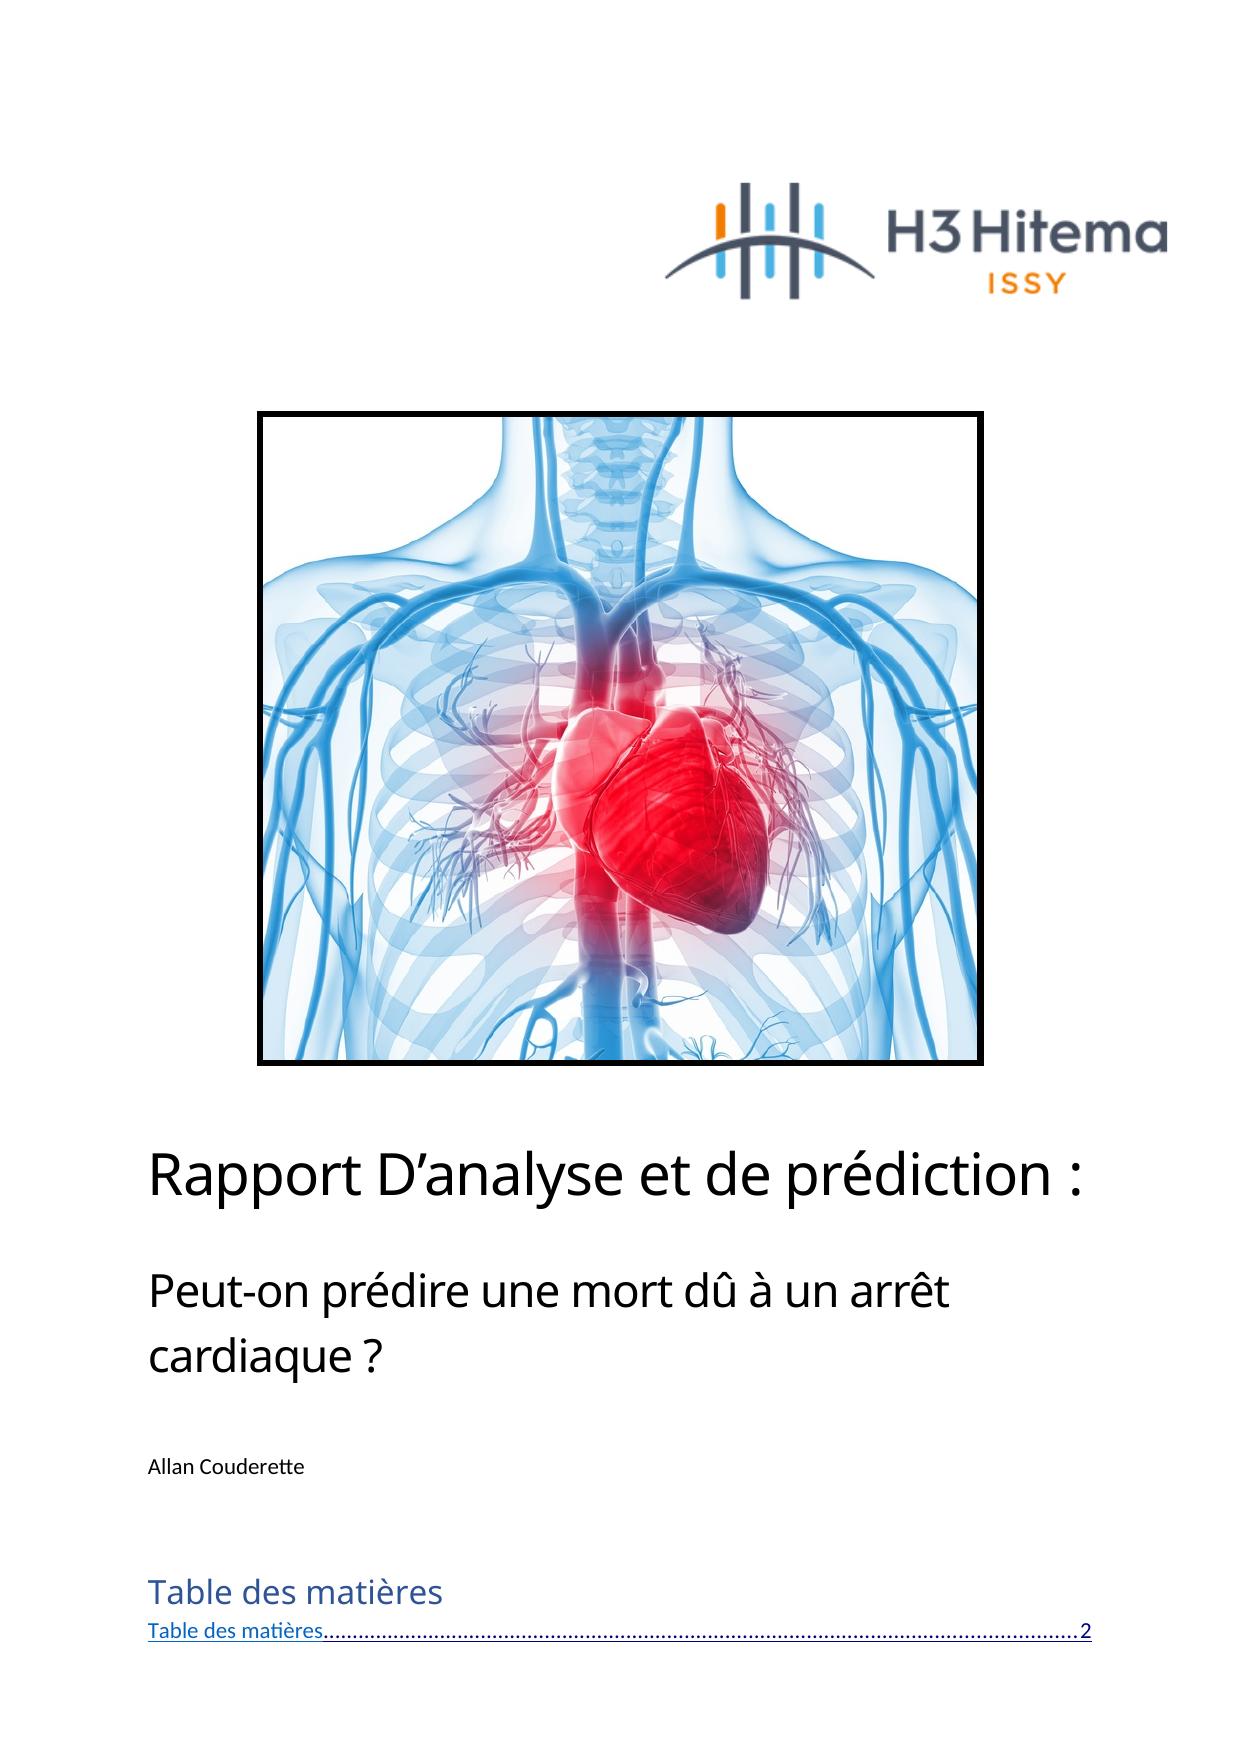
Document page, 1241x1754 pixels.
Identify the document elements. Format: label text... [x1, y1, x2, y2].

text Allan Couderette [148, 1452, 1093, 1480]
text Rapport D’analyse et de prédiction : [148, 1133, 1093, 1212]
subtitle Table des matières [148, 1569, 1093, 1614]
text Table des matières 2 [148, 1616, 1093, 1644]
text Peut-on prédire une mort dû à un arrêt cardiaque ? [148, 1258, 1093, 1386]
